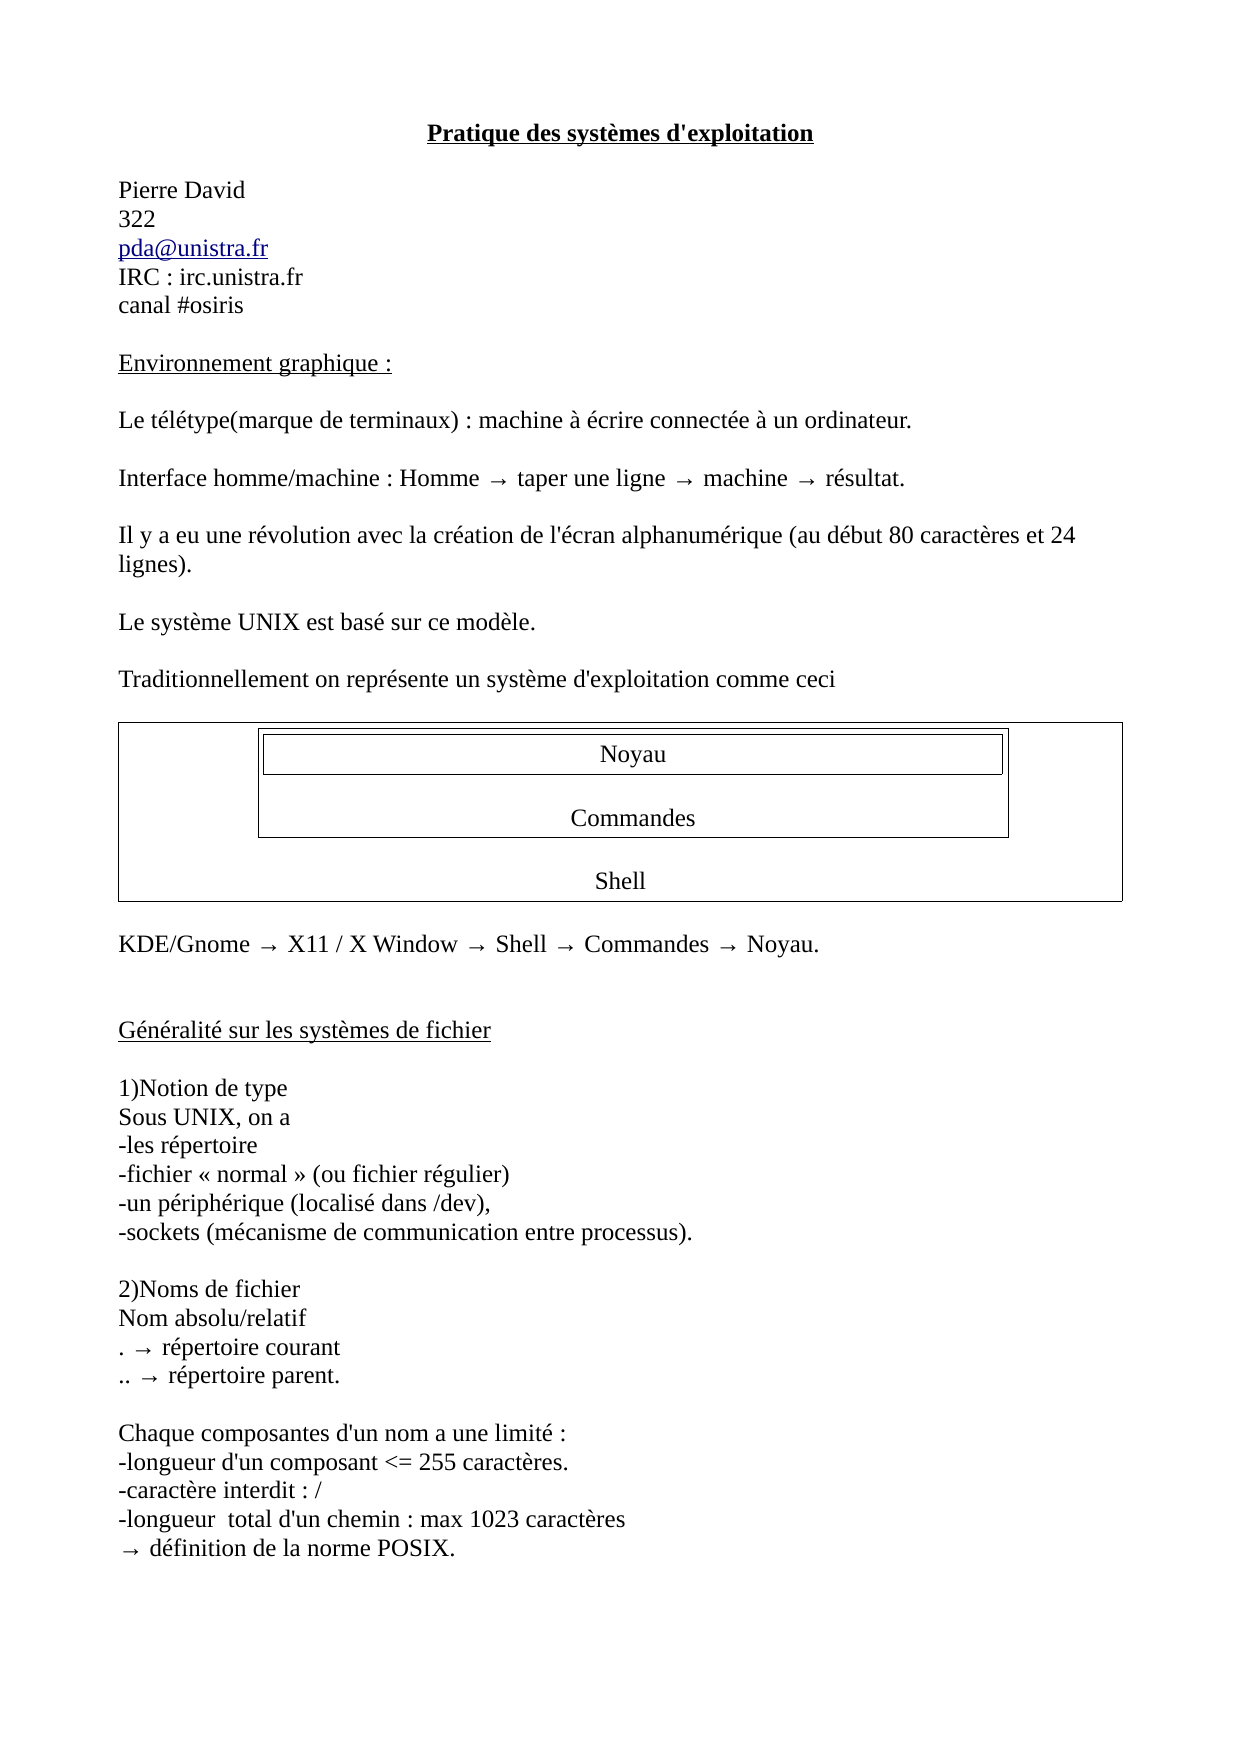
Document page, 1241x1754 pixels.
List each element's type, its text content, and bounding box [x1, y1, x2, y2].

text pda@unistra.fr [118, 233, 1122, 262]
text -longueur total d'un chemin : max 1023 caractères [118, 1504, 1122, 1533]
text 1)Notion de type [118, 1073, 1122, 1102]
text Sous UNIX, on a [118, 1102, 1122, 1131]
text IRC : irc.unistra.fr [118, 262, 1122, 291]
table_header Noyau [264, 735, 1002, 774]
text -longueur d'un composant <= 255 caractères. [118, 1447, 1122, 1476]
text Interface homme/machine : Homme → taper une ligne → machine → résultat. [118, 463, 1122, 492]
text -un périphérique (localisé dans /dev), [118, 1188, 1122, 1217]
text .. → répertoire parent. [118, 1361, 1122, 1389]
text → définition de la norme POSIX. [118, 1533, 1122, 1562]
text KDE/Gnome → X11 / X Window → Shell → Commandes → Noyau. [118, 929, 1122, 958]
text Généralité sur les systèmes de fichier [118, 1016, 1122, 1044]
table_header Commandes [259, 729, 1008, 837]
text Environnement graphique : [118, 348, 1122, 377]
text canal #osiris [118, 291, 1122, 319]
text Nom absolu/relatif [118, 1303, 1122, 1332]
text -fichier « normal » (ou fichier régulier) [118, 1159, 1122, 1188]
text Pratique des systèmes d'exploitation [118, 118, 1122, 147]
text 2)Noms de fichier [118, 1274, 1122, 1303]
text Chaque composantes d'un nom a une limité : [118, 1418, 1122, 1447]
table_header Shell [119, 723, 1122, 901]
text Le télétype(marque de terminaux) : machine à écrire connectée à un ordinateur. [118, 406, 1122, 434]
text Pierre David [118, 176, 1122, 204]
text -les répertoire [118, 1131, 1122, 1159]
text Il y a eu une révolution avec la création de l'écran alphanumérique (au début 80 caractères et 24 lignes). [118, 521, 1122, 578]
text . → répertoire courant [118, 1332, 1122, 1361]
text -caractère interdit : / [118, 1476, 1122, 1504]
text Le système UNIX est basé sur ce modèle. [118, 607, 1122, 636]
text Traditionnellement on représente un système d'exploitation comme ceci [118, 664, 1122, 693]
text -sockets (mécanisme de communication entre processus). [118, 1217, 1122, 1246]
text 322 [118, 204, 1122, 233]
